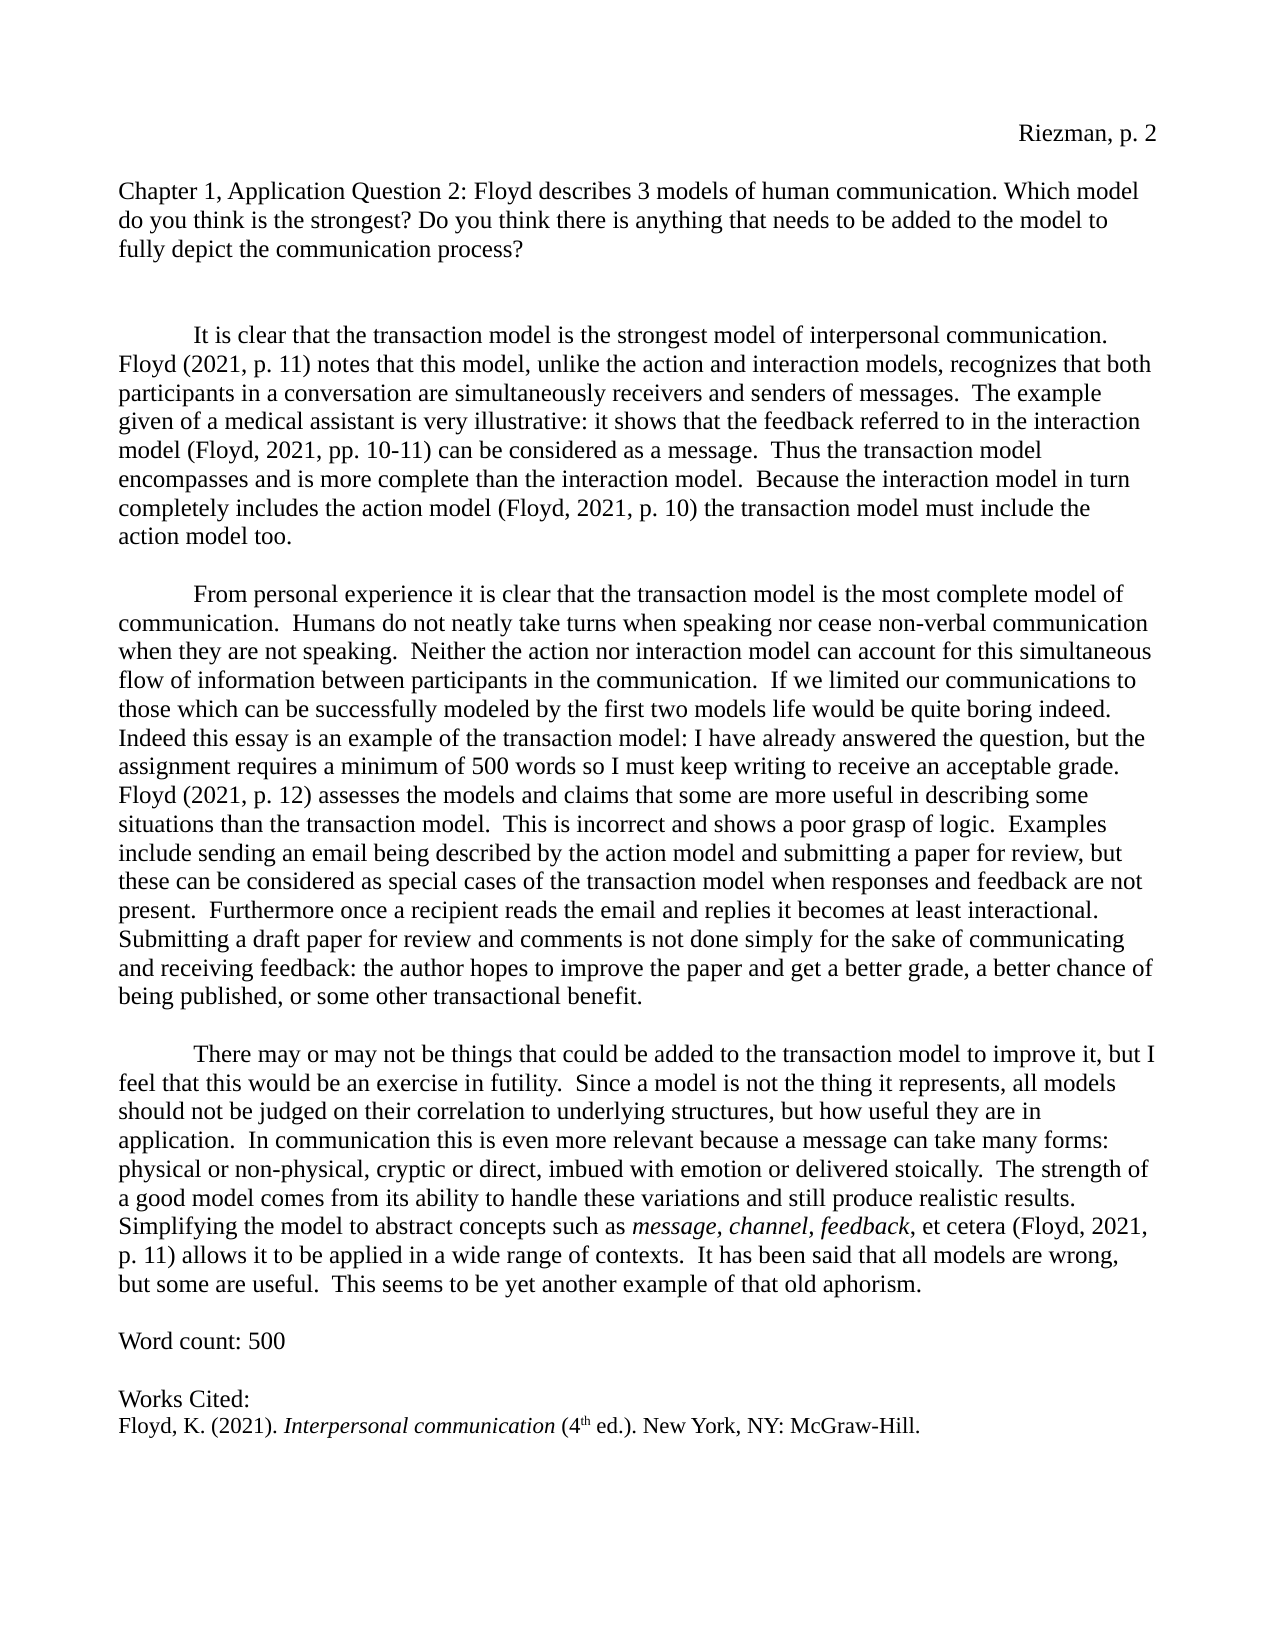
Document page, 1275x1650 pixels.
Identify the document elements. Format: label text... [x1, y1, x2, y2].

text Chapter 1, Application Question 2: Floyd describes 3 models of human communication. Which model do you think is the strongest? Do you think there is anything that needs to be added to the model to fully depict the communication process? [118, 176, 1157, 263]
text Works Cited: [118, 1384, 1157, 1413]
text There may or may not be things that could be added to the transaction model to improve it, but I feel that this would be an exercise in futility. Since a model is not the thing it represents, all models should not be judged on their correlation to underlying structures, but how useful they are in application. In communication this is even more relevant because a message can take many forms: physical or non-physical, cryptic or direct, imbued with emotion or delivered stoically. The strength of a good model comes from its ability to handle these variations and still produce realistic results. Simplifying the model to abstract concepts such as message, channel, feedback, et cetera (Floyd, 2021, p. 11) allows it to be applied in a wide range of contexts. It has been said that all models are wrong, but some are useful. This seems to be yet another example of that old aphorism. [118, 1039, 1157, 1298]
text Word count: 500 [118, 1326, 1157, 1355]
text It is clear that the transaction model is the strongest model of interpersonal communication. Floyd (2021, p. 11) notes that this model, unlike the action and interaction models, recognizes that both participants in a conversation are simultaneously receivers and senders of messages. The example given of a medical assistant is very illustrative: it shows that the feedback referred to in the interaction model (Floyd, 2021, pp. 10-11) can be considered as a message. Thus the transaction model encompasses and is more complete than the interaction model. Because the interaction model in turn completely includes the action model (Floyd, 2021, p. 10) the transaction model must include the action model too. [118, 320, 1157, 550]
text Floyd, K. (2021). Interpersonal communication (4th ed.). New York, NY: McGraw-Hill. [118, 1413, 1157, 1439]
text From personal experience it is clear that the transaction model is the most complete model of communication. Humans do not neatly take turns when speaking nor cease non-verbal communication when they are not speaking. Neither the action nor interaction model can account for this simultaneous flow of information between participants in the communication. If we limited our communications to those which can be successfully modeled by the first two models life would be quite boring indeed. Indeed this essay is an example of the transaction model: I have already answered the question, but the assignment requires a minimum of 500 words so I must keep writing to receive an acceptable grade. Floyd (2021, p. 12) assesses the models and claims that some are more useful in describing some situations than the transaction model. This is incorrect and shows a poor grasp of logic. Examples include sending an email being described by the action model and submitting a paper for review, but these can be considered as special cases of the transaction model when responses and feedback are not present. Furthermore once a recipient reads the email and replies it becomes at least interactional. Submitting a draft paper for review and comments is not done simply for the sake of communicating and receiving feedback: the author hopes to improve the paper and get a better grade, a better chance of being published, or some other transactional benefit. [118, 579, 1157, 1010]
